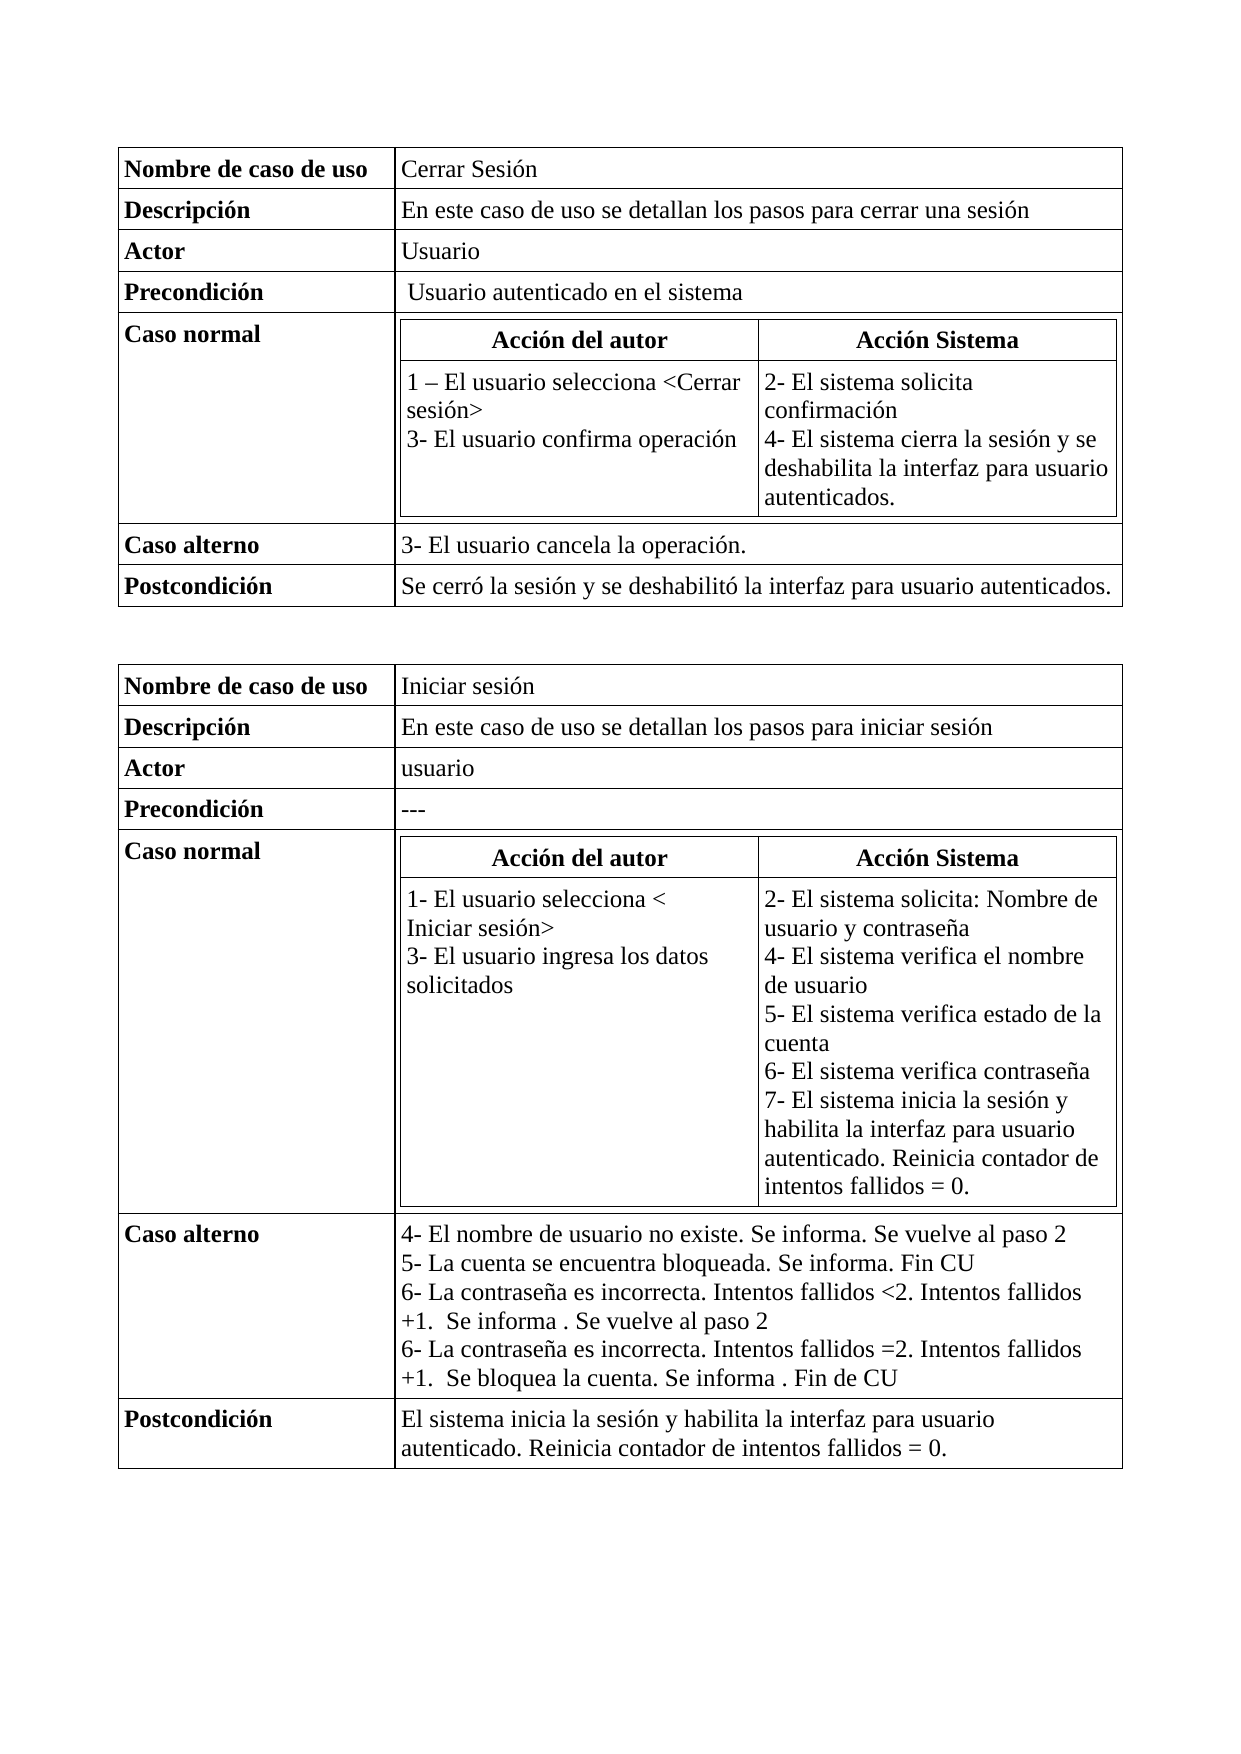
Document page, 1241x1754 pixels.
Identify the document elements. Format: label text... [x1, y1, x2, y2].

table_cell Se cerró la sesión y se deshabilitó la interfaz para usuario autenticados. [396, 565, 1122, 606]
table_cell [396, 313, 1122, 523]
table_header Nombre de caso de uso [119, 148, 394, 188]
table_cell Precondición [119, 272, 394, 312]
table_cell El sistema inicia la sesión y habilita la interfaz para usuario autenticado. Reinicia contador de intentos fallidos = 0. [396, 1399, 1122, 1468]
table_cell Caso normal [119, 313, 394, 523]
table_cell Actor [119, 748, 394, 788]
table_header Acción Sistema [759, 320, 1116, 360]
table_cell En este caso de uso se detallan los pasos para iniciar sesión [396, 706, 1122, 747]
table_cell Descripción [119, 189, 394, 229]
table_cell Caso alterno [119, 1214, 394, 1398]
table_header Acción del autor [401, 320, 758, 360]
table_cell --- [396, 789, 1122, 829]
table_cell Descripción [119, 706, 394, 747]
table_cell 1- El usuario selecciona < Iniciar sesión> 3- El usuario ingresa los datos solicitados [401, 878, 758, 1206]
table_cell 4- El nombre de usuario no existe. Se informa. Se vuelve al paso 2 5- La cuenta se encuentra bloqueada. Se informa. Fin CU 6- La contraseña es incorrecta. Intentos fallidos <2. Intentos fallidos +1. Se informa . Se vuelve al paso 2 6- La contraseña es incorrecta. Intentos fallidos =2. Intentos fallidos +1. Se bloquea la cuenta. Se informa . Fin de CU [396, 1214, 1122, 1398]
table_cell Postcondición [119, 1399, 394, 1468]
table_header Acción del autor [401, 837, 758, 877]
table_header Iniciar sesión [396, 665, 1122, 705]
table_cell Caso alterno [119, 524, 394, 564]
table_cell Precondición [119, 789, 394, 829]
table_cell 2- El sistema solicita confirmación 4- El sistema cierra la sesión y se deshabilita la interfaz para usuario autenticados. [759, 361, 1116, 516]
table_cell Usuario autenticado en el sistema [396, 272, 1122, 312]
table_cell Caso normal [119, 830, 394, 1213]
table_cell 3- El usuario cancela la operación. [396, 524, 1122, 564]
table_cell [396, 830, 1122, 1213]
table_cell usuario [396, 748, 1122, 788]
table_header Cerrar Sesión [396, 148, 1122, 188]
table_cell Actor [119, 230, 394, 271]
table_header Nombre de caso de uso [119, 665, 394, 705]
table_cell Postcondición [119, 565, 394, 606]
table_cell 2- El sistema solicita: Nombre de usuario y contraseña 4- El sistema verifica el nombre de usuario 5- El sistema verifica estado de la cuenta 6- El sistema verifica contraseña 7- El sistema inicia la sesión y habilita la interfaz para usuario autenticado. Reinicia contador de intentos fallidos = 0. [759, 878, 1116, 1206]
table_cell Usuario [396, 230, 1122, 271]
table_cell 1 – El usuario selecciona <Cerrar sesión> 3- El usuario confirma operación [401, 361, 758, 516]
table_header Acción Sistema [759, 837, 1116, 877]
table_cell En este caso de uso se detallan los pasos para cerrar una sesión [396, 189, 1122, 229]
